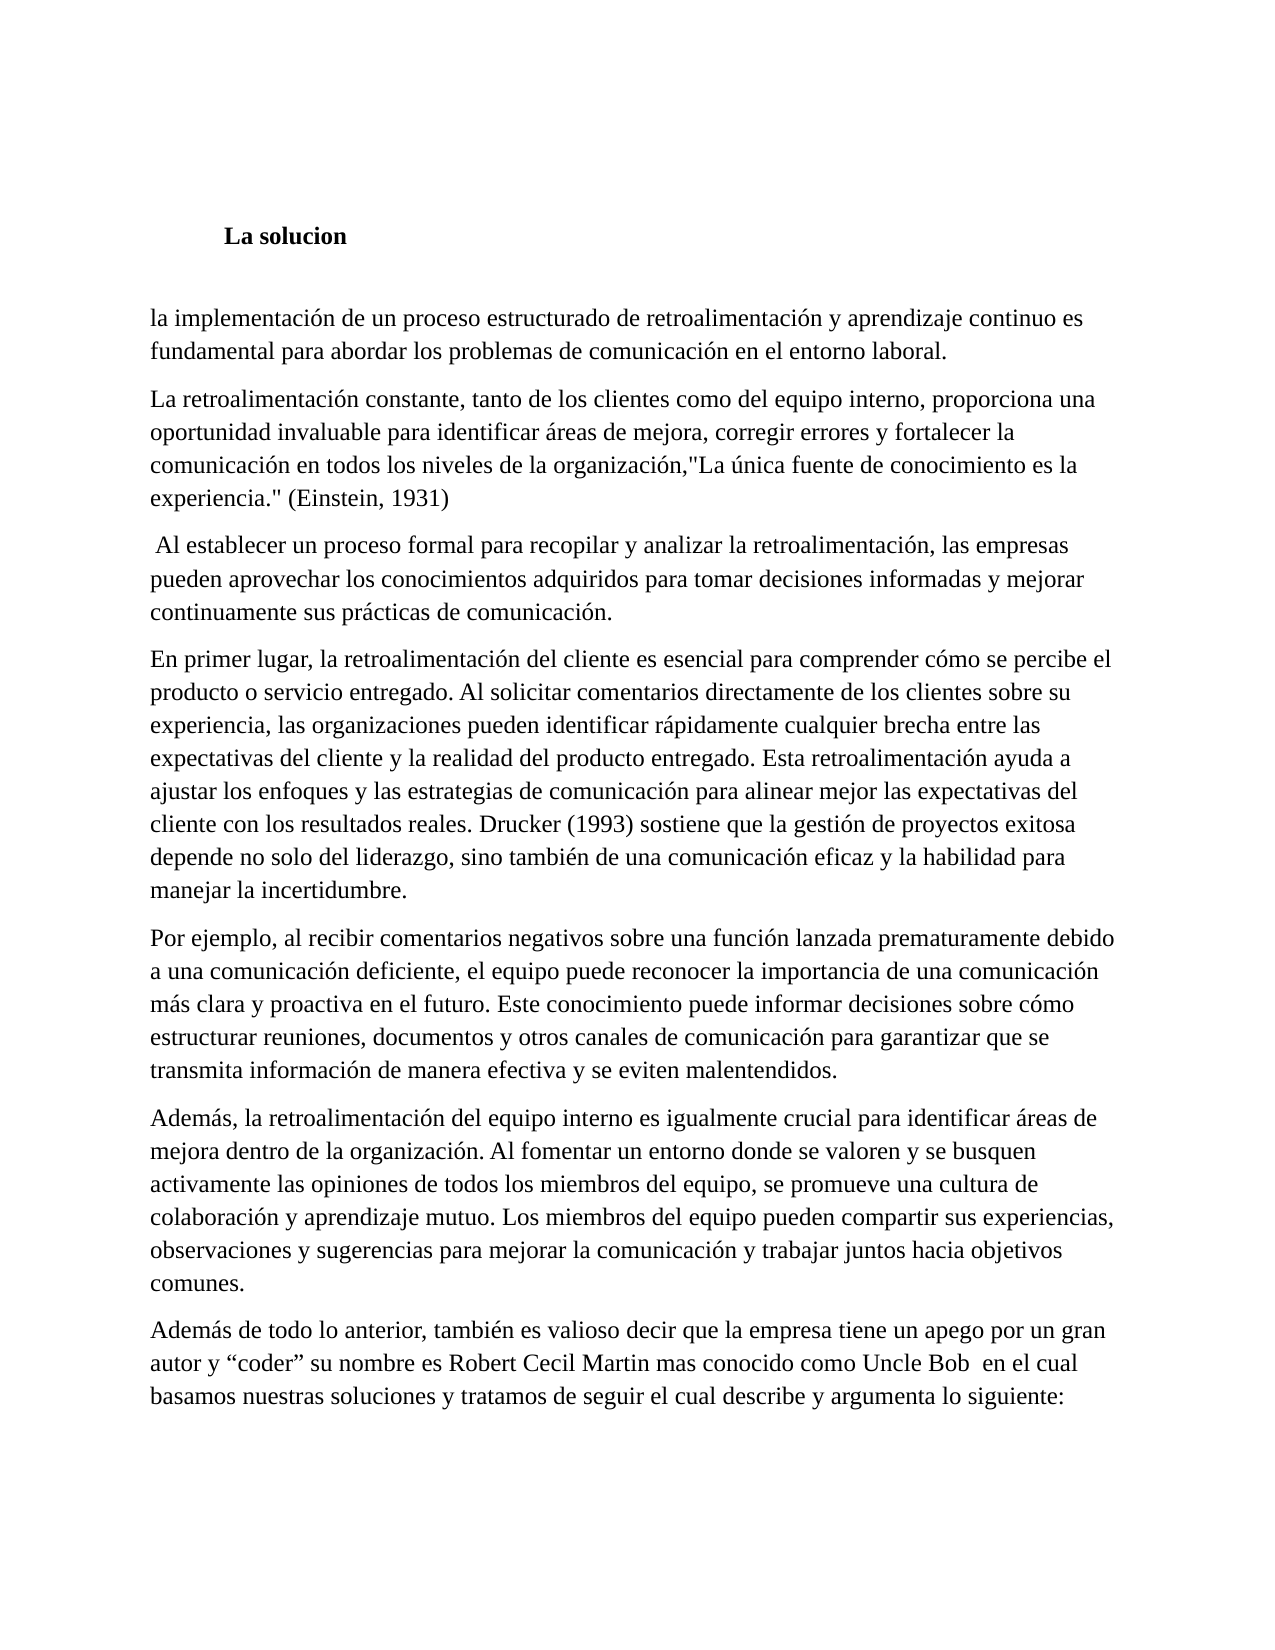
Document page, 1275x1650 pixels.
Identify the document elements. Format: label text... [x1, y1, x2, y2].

text la implementación de un proceso estructurado de retroalimentación y aprendizaje continuo es fundamental para abordar los problemas de comunicación en el entorno laboral. [150, 303, 1125, 365]
text Además, la retroalimentación del equipo interno es igualmente crucial para identificar áreas de mejora dentro de la organización. Al fomentar un entorno donde se valoren y se busquen activamente las opiniones de todos los miembros del equipo, se promueve una cultura de colaboración y aprendizaje mutuo. Los miembros del equipo pueden compartir sus experiencias, observaciones y sugerencias para mejorar la comunicación y trabajar juntos hacia objetivos comunes. [150, 1103, 1125, 1297]
text Además de todo lo anterior, también es valioso decir que la empresa tiene un apego por un gran autor y “coder” su nombre es Robert Cecil Martin mas conocido como Uncle Bob en el cual basamos nuestras soluciones y tratamos de seguir el cual describe y argumenta lo siguiente: [150, 1315, 1125, 1410]
text Al establecer un proceso formal para recopilar y analizar la retroalimentación, las empresas pueden aprovechar los conocimientos adquiridos para tomar decisiones informadas y mejorar continuamente sus prácticas de comunicación. [150, 531, 1125, 625]
subtitle La solucion [150, 221, 1125, 249]
text La retroalimentación constante, tanto de los clientes como del equipo interno, proporciona una oportunidad invaluable para identificar áreas de mejora, corregir errores y fortalecer la comunicación en todos los niveles de la organización,"La única fuente de conocimiento es la experiencia." (Einstein, 1931) [150, 384, 1125, 512]
text Por ejemplo, al recibir comentarios negativos sobre una función lanzada prematuramente debido a una comunicación deficiente, el equipo puede reconocer la importancia de una comunicación más clara y proactiva en el futuro. Este conocimiento puede informar decisiones sobre cómo estructurar reuniones, documentos y otros canales de comunicación para garantizar que se transmita información de manera efectiva y se eviten malentendidos. [150, 923, 1125, 1084]
text En primer lugar, la retroalimentación del cliente es esencial para comprender cómo se percibe el producto o servicio entregado. Al solicitar comentarios directamente de los clientes sobre su experiencia, las organizaciones pueden identificar rápidamente cualquier brecha entre las expectativas del cliente y la realidad del producto entregado. Esta retroalimentación ayuda a ajustar los enfoques y las estrategias de comunicación para alinear mejor las expectativas del cliente con los resultados reales. Drucker (1993) sostiene que la gestión de proyectos exitosa depende no solo del liderazgo, sino también de una comunicación eficaz y la habilidad para manejar la incertidumbre. [150, 644, 1125, 904]
